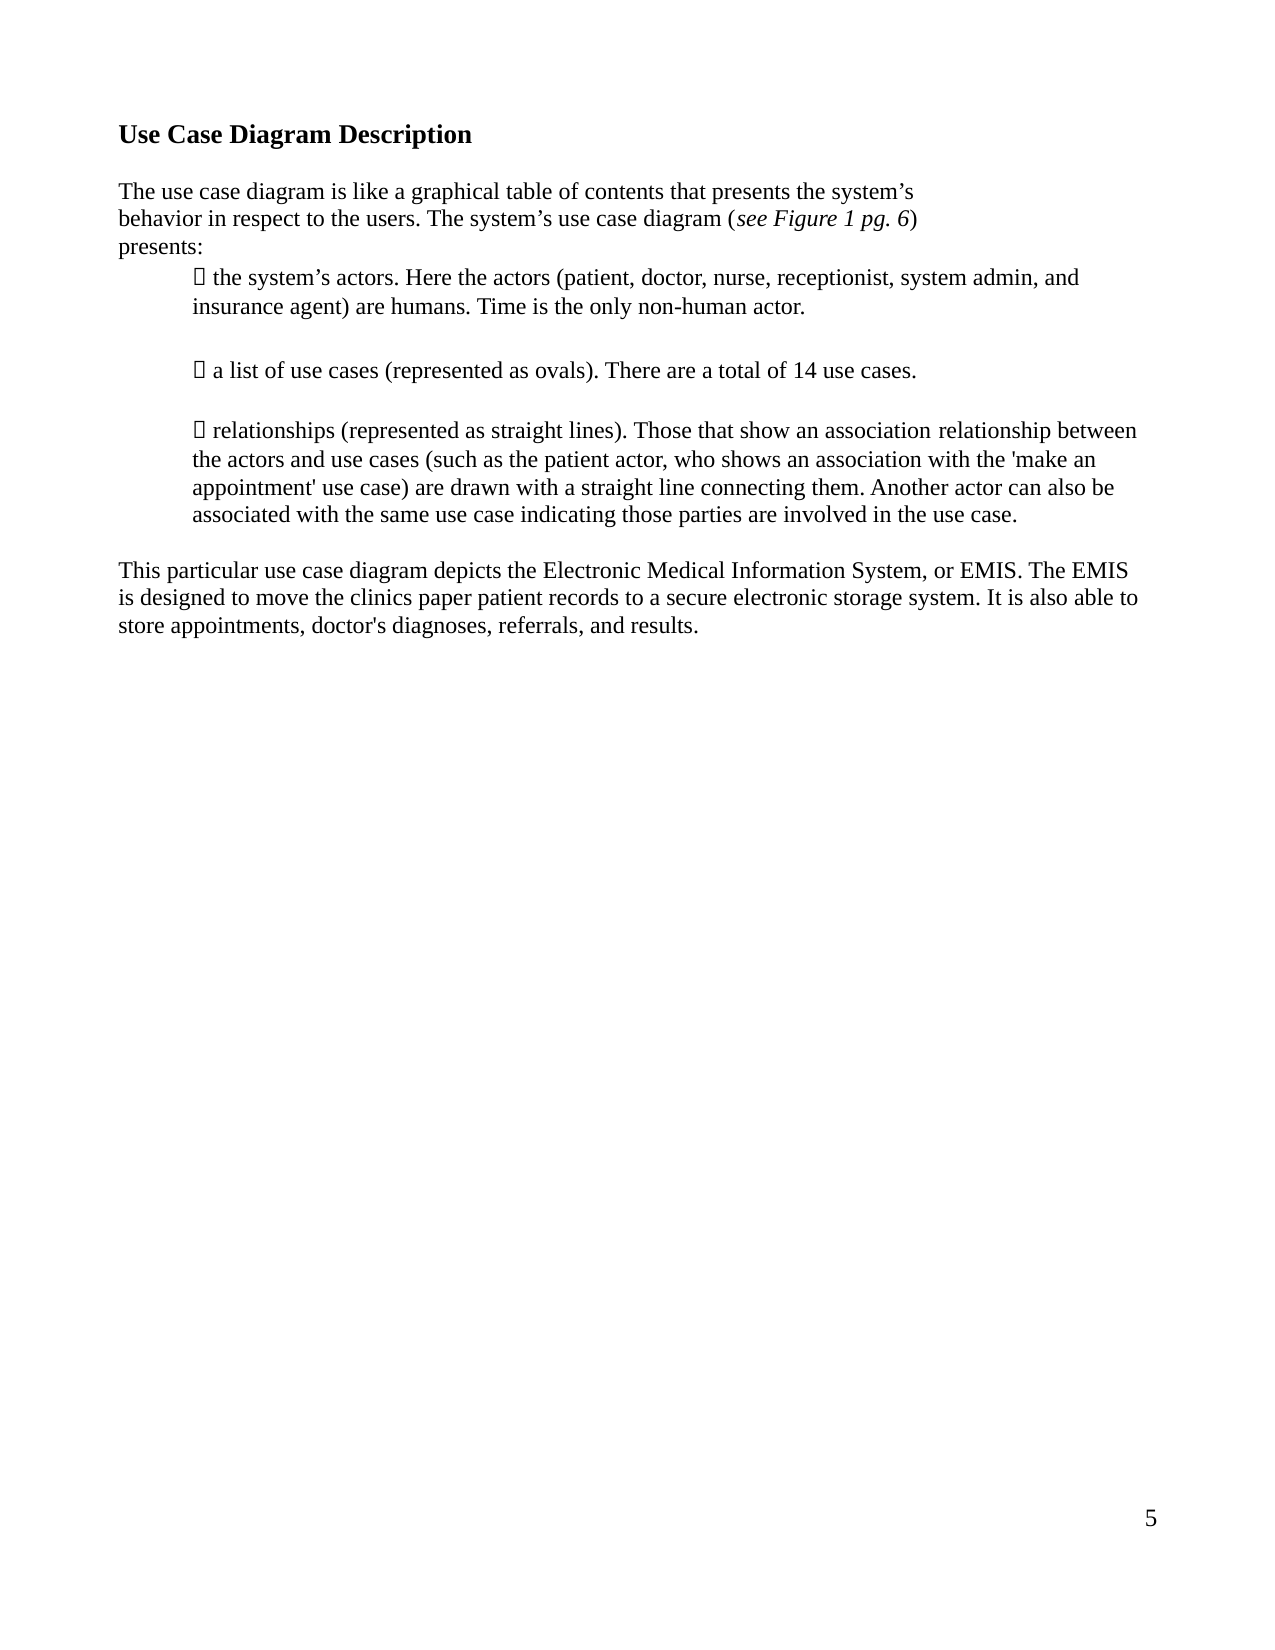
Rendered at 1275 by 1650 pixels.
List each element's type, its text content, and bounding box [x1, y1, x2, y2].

text associated with the same use case indicating those parties are involved in the use case. [118, 501, 1157, 528]
text  a list of use cases (represented as ovals). There are a total of 14 use cases. [118, 352, 1157, 385]
text Use Case Diagram Description [118, 118, 1157, 149]
text This particular use case diagram depicts the Electronic Medical Information System, or EMIS. The EMIS [118, 556, 1157, 583]
text is designed to move the clinics paper patient records to a secure electronic storage system. It is also able to store appointments, doctor's diagnoses, referrals, and results. [118, 583, 1157, 638]
text presents: [118, 232, 1157, 260]
text The use case diagram is like a graphical table of contents that presents the system’s [118, 177, 1157, 204]
text  the system’s actors. Here the actors (patient, doctor, nurse, receptionist, system admin, and insurance agent) are humans. Time is the only non-human actor. [118, 260, 1157, 320]
text behavior in respect to the users. The system’s use case diagram (see Figure 1 pg. 6) [118, 204, 1157, 232]
text  relationships (represented as straight lines). Those that show an association relationship between the actors and use cases (such as the patient actor, who shows an association with the 'make an appointment' use case) are drawn with a straight line connecting them. Another actor can also be [118, 413, 1157, 501]
